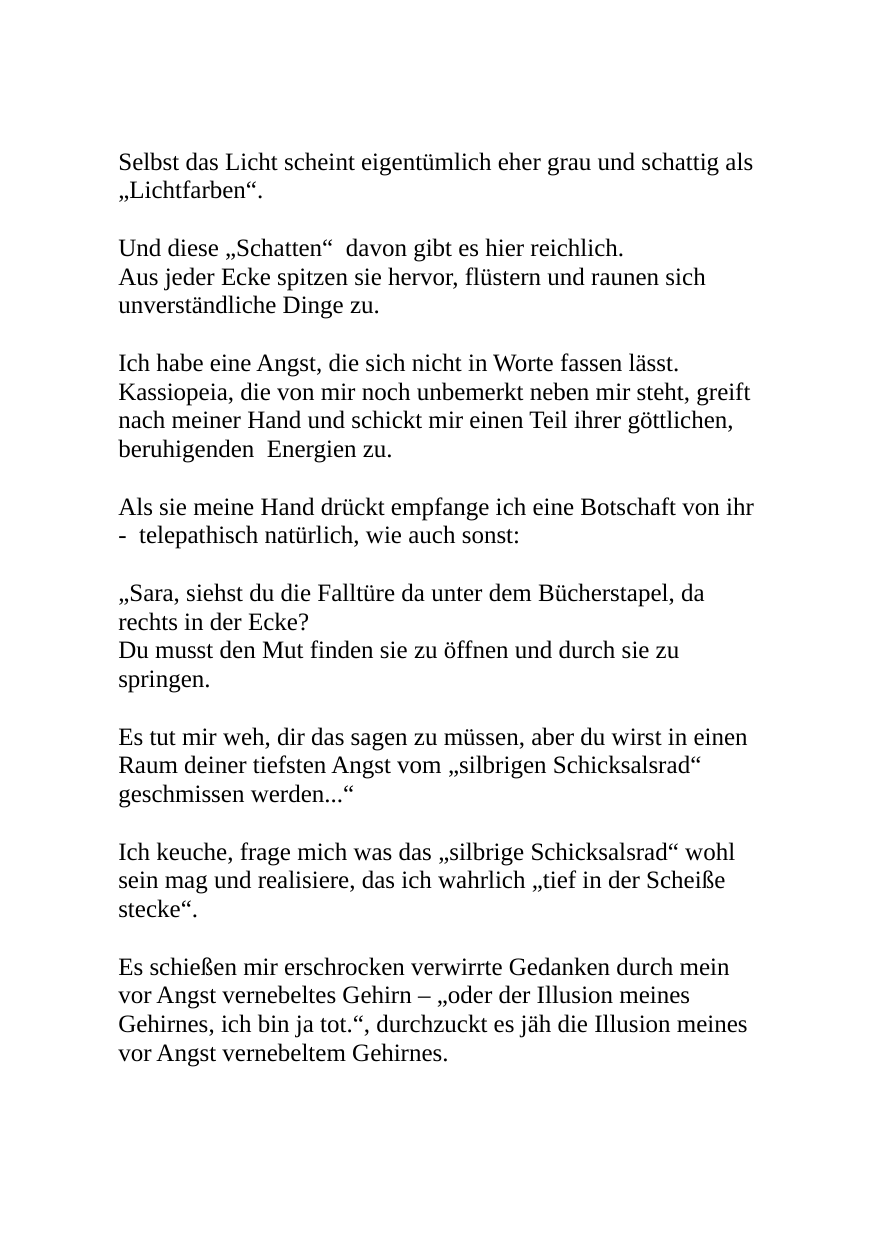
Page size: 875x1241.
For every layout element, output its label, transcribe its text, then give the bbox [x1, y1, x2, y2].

text Als sie meine Hand drückt empfange ich eine Botschaft von ihr - telepathisch natürlich, wie auch sonst: [118, 492, 756, 549]
text „Sara, siehst du die Falltüre da unter dem Bücherstapel, da rechts in der Ecke? [118, 578, 756, 636]
text Kassiopeia, die von mir noch unbemerkt neben mir steht, greift nach meiner Hand und schickt mir einen Teil ihrer göttlichen, beruhigenden Energien zu. [118, 377, 756, 463]
text Du musst den Mut finden sie zu öffnen und durch sie zu springen. [118, 636, 756, 693]
text Ich keuche, frage mich was das „silbrige Schicksalsrad“ wohl sein mag und realisiere, das ich wahrlich „tief in der Scheiße stecke“. [118, 837, 756, 923]
text Aus jeder Ecke spitzen sie hervor, flüstern und raunen sich unverständliche Dinge zu. [118, 262, 756, 319]
text Es tut mir weh, dir das sagen zu müssen, aber du wirst in einen Raum deiner tiefsten Angst vom „silbrigen Schicksalsrad“ geschmissen werden...“ [118, 722, 756, 808]
text Ich habe eine Angst, die sich nicht in Worte fassen lässt. [118, 348, 756, 377]
text Selbst das Licht scheint eigentümlich eher grau und schattig als „Lichtfarben“. [118, 147, 756, 204]
text Es schießen mir erschrocken verwirrte Gedanken durch mein vor Angst vernebeltes Gehirn – „oder der Illusion meines Gehirnes, ich bin ja tot.“, durchzuckt es jäh die Illusion meines vor Angst vernebeltem Gehirnes. [118, 952, 756, 1067]
text Und diese „Schatten“ davon gibt es hier reichlich. [118, 233, 756, 262]
